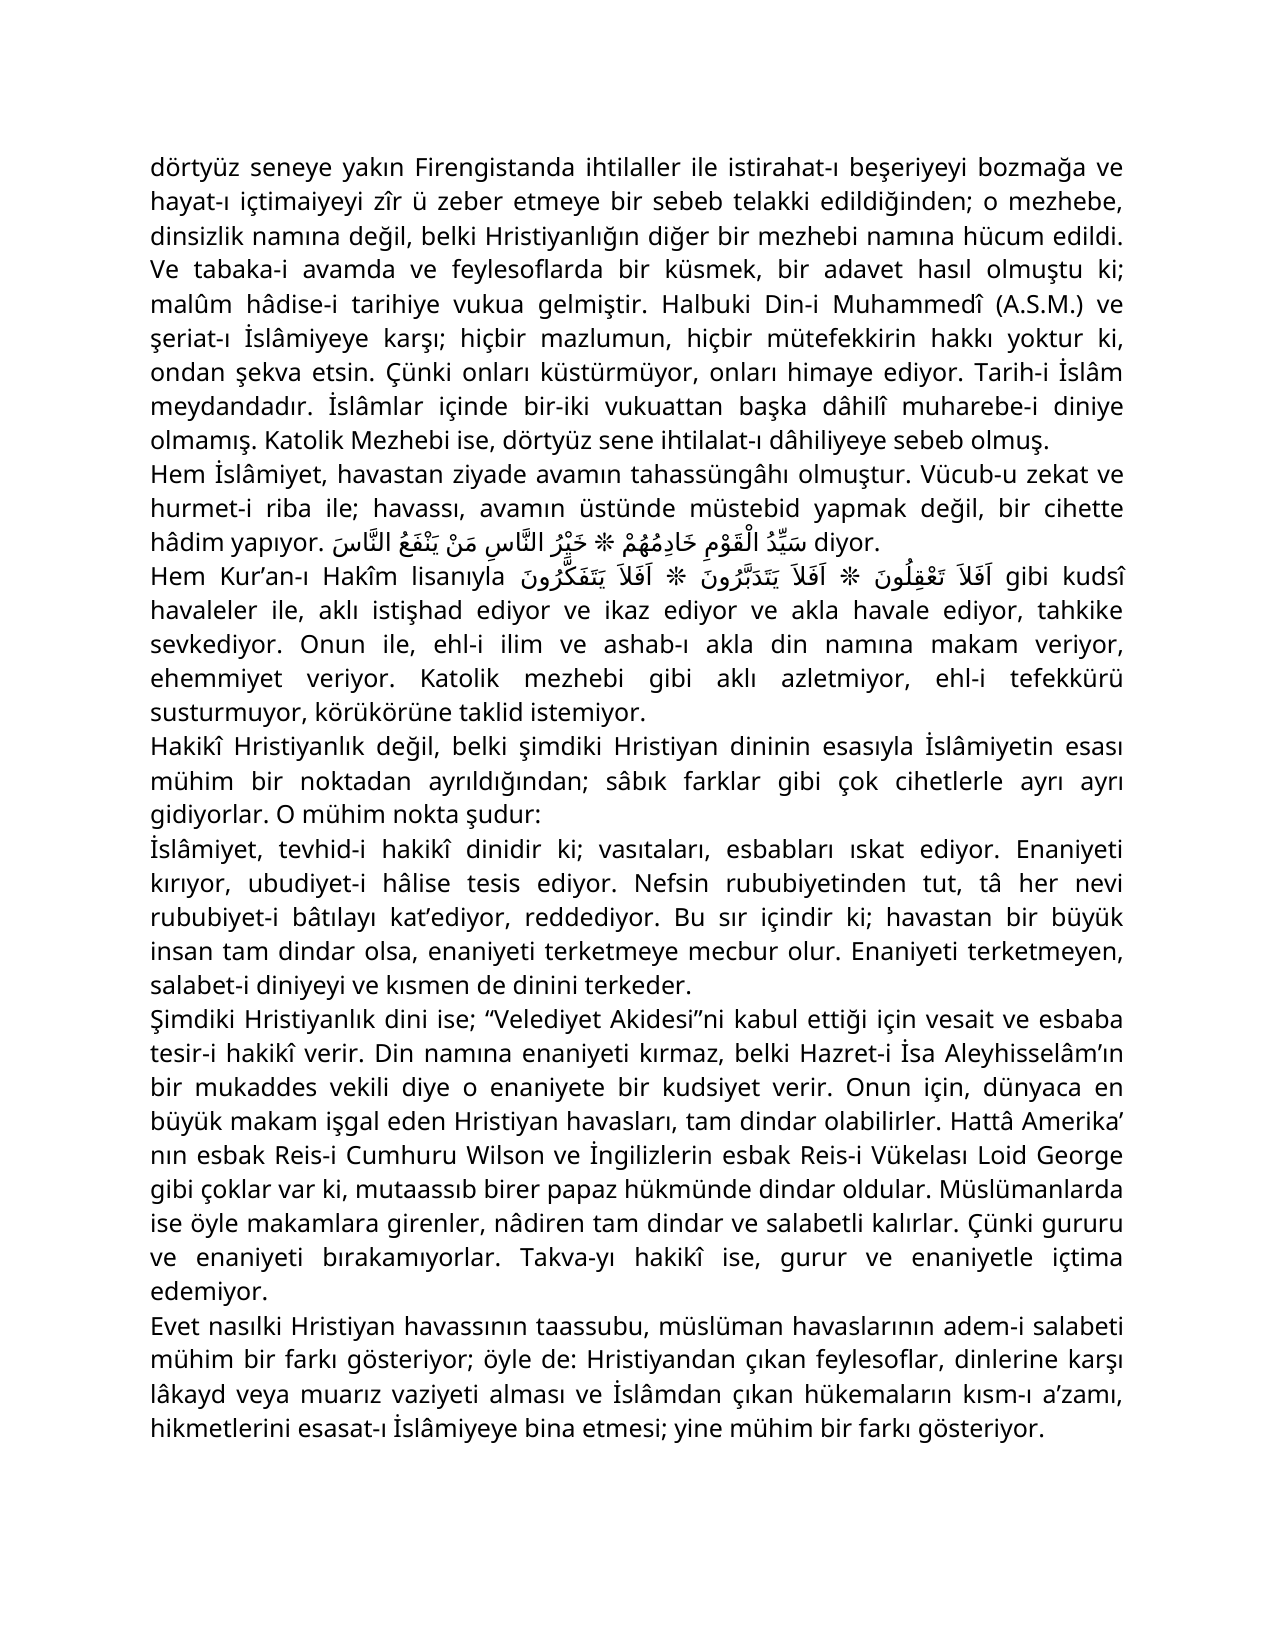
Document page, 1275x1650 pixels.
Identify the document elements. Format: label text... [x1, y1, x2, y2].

text Hem Kur’an-ı Hakîm lisanıyla اَفَلاَ تَعْقِلُونَ ❊ اَفَلاَ يَتَدَبَّرُونَ ❊ اَفَلاَ يَتَفَكَّرُونَ gibi kudsî havaleler ile, aklı istişhad ediyor ve ikaz ediyor ve akla havale ediyor, tahkike sevkediyor. Onun ile, ehl-i ilim ve ashab-ı akla din namına makam veriyor, ehemmiyet veriyor. Katolik mezhebi gibi aklı azletmiyor, ehl-i tefekkürü susturmuyor, körükörüne taklid istemiyor. [150, 559, 1125, 729]
text Hakikî Hristiyanlık değil, belki şimdiki Hristiyan dininin esasıyla İslâmiyetin esası mühim bir noktadan ayrıldığından; sâbık farklar gibi çok cihetlerle ayrı ayrı gidiyorlar. O mühim nokta şudur: [150, 729, 1125, 831]
text Hem İslâmiyet, havastan ziyade avamın tahassüngâhı olmuştur. Vücub-u zekat ve hurmet-i riba ile; havassı, avamın üstünde müstebid yapmak değil, bir cihette hâdim yapıyor. سَيِّدُ الْقَوْمِ خَادِمُهُمْ ❊ خَيْرُ النَّاسِ مَنْ يَنْفَعُ النَّاسَ diyor. [150, 457, 1125, 559]
text dörtyüz seneye yakın Firengistanda ihtilaller ile istirahat-ı beşeriyeyi bozmağa ve hayat-ı içtimaiyeyi zîr ü zeber etmeye bir sebeb telakki edildiğinden; o mezhebe, dinsizlik namına değil, belki Hristiyanlığın diğer bir mezhebi namına hücum edildi. Ve tabaka-i avamda ve feylesoflarda bir küsmek, bir adavet hasıl olmuştu ki; malûm hâdise-i tarihiye vukua gelmiştir. Halbuki Din-i Muhammedî (A.S.M.) ve şeriat-ı İslâmiyeye karşı; hiçbir mazlumun, hiçbir mütefekkirin hakkı yoktur ki, ondan şekva etsin. Çünki onları küstürmüyor, onları himaye ediyor. Tarih-i İslâm meydandadır. İslâmlar içinde bir-iki vukuattan başka dâhilî muharebe-i diniye olmamış. Katolik Mezhebi ise, dörtyüz sene ihtilalat-ı dâhiliyeye sebeb olmuş. [150, 150, 1125, 457]
text Şimdiki Hristiyanlık dini ise; “Velediyet Akidesi”ni kabul ettiği için vesait ve esbaba tesir-i hakikî verir. Din namına enaniyeti kırmaz, belki Hazret-i İsa Aleyhisselâm’ın bir mukaddes vekili diye o enaniyete bir kudsiyet verir. Onun için, dünyaca en büyük makam işgal eden Hristiyan havasları, tam dindar olabilirler. Hattâ Amerika’ nın esbak Reis-i Cumhuru Wilson ve İngilizlerin esbak Reis-i Vükelası Loid George gibi çoklar var ki, mutaassıb birer papaz hükmünde dindar oldular. Müslümanlarda ise öyle makamlara girenler, nâdiren tam dindar ve salabetli kalırlar. Çünki gururu ve enaniyeti bırakamıyorlar. Takva-yı hakikî ise, gurur ve enaniyetle içtima edemiyor. [150, 1002, 1125, 1308]
text İslâmiyet, tevhid-i hakikî dinidir ki; vasıtaları, esbabları ıskat ediyor. Enaniyeti kırıyor, ubudiyet-i hâlise tesis ediyor. Nefsin rububiyetinden tut, tâ her nevi rububiyet-i bâtılayı kat’ediyor, reddediyor. Bu sır içindir ki; havastan bir büyük insan tam dindar olsa, enaniyeti terketmeye mecbur olur. Enaniyeti terketmeyen, salabet-i diniyeyi ve kısmen de dinini terkeder. [150, 831, 1125, 1002]
text Evet nasılki Hristiyan havassının taassubu, müslüman havaslarının adem-i salabeti mühim bir farkı gösteriyor; öyle de: Hristiyandan çıkan feylesoflar, dinlerine karşı lâkayd veya muarız vaziyeti alması ve İslâmdan çıkan hükemaların kısm-ı a’zamı, hikmetlerini esasat-ı İslâmiyeye bina etmesi; yine mühim bir farkı gösteriyor. [150, 1308, 1125, 1444]
